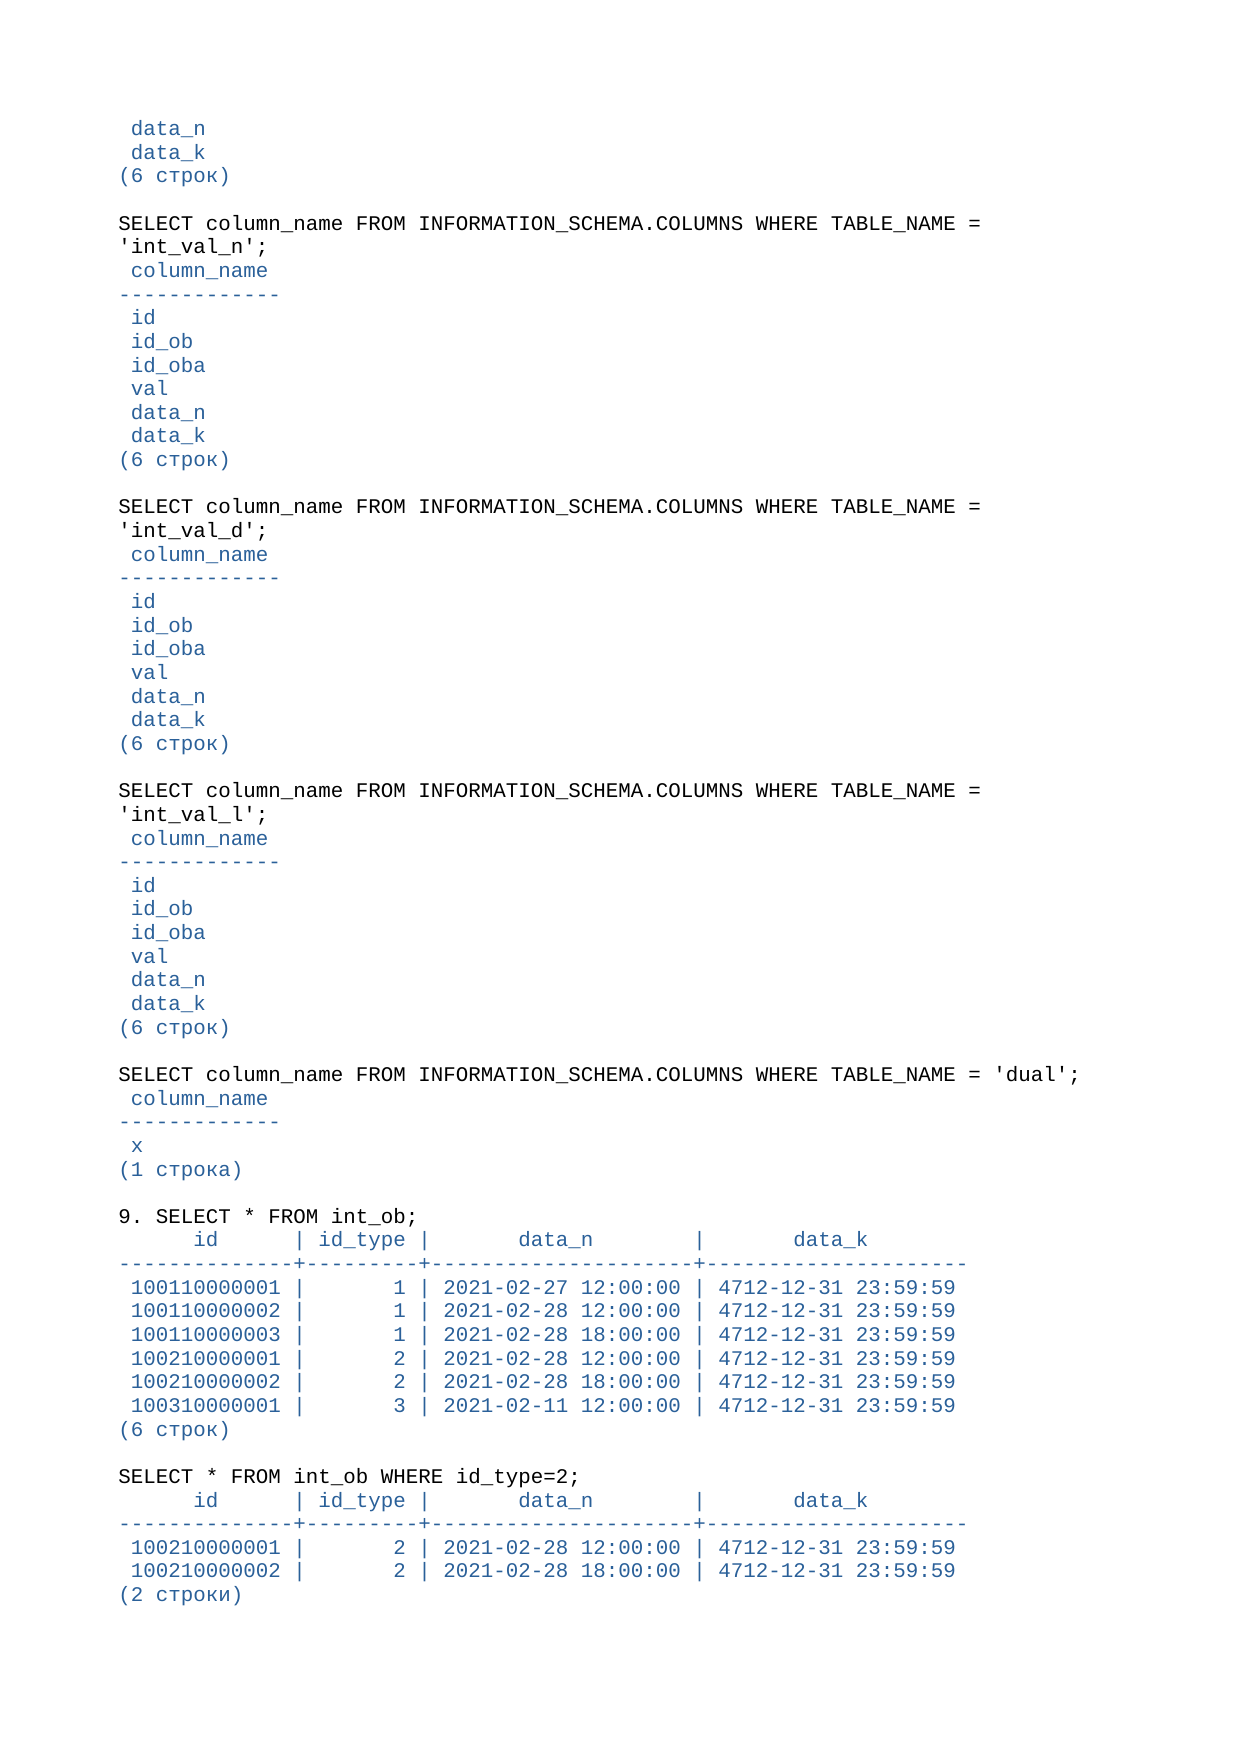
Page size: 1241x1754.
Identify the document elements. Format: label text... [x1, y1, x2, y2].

text data_n [118, 686, 1122, 709]
text SELECT column_name FROM INFORMATION_SCHEMA.COLUMNS WHERE TABLE_NAME = 'int_val_d'; [118, 496, 1122, 544]
text (6 строк) [118, 165, 1122, 189]
text id | id_type | data_n | data_k [118, 1229, 1122, 1253]
text SELECT column_name FROM INFORMATION_SCHEMA.COLUMNS WHERE TABLE_NAME = 'int_val_n'; [118, 213, 1122, 260]
text (6 строк) [118, 1419, 1122, 1442]
text ------------- [118, 567, 1122, 591]
text (1 строка) [118, 1158, 1122, 1182]
text 100210000002 | 2 | 2021-02-28 18:00:00 | 4712-12-31 23:59:59 [118, 1561, 1122, 1584]
text ------------- [118, 1111, 1122, 1135]
text val [118, 662, 1122, 686]
text 100310000001 | 3 | 2021-02-11 12:00:00 | 4712-12-31 23:59:59 [118, 1395, 1122, 1419]
text SELECT * FROM int_ob WHERE id_type=2; [118, 1466, 1122, 1489]
text 100110000003 | 1 | 2021-02-28 18:00:00 | 4712-12-31 23:59:59 [118, 1324, 1122, 1348]
text id_oba [118, 638, 1122, 662]
text data_n [118, 402, 1122, 426]
text id_oba [118, 354, 1122, 378]
text (6 строк) [118, 1017, 1122, 1040]
text data_k [118, 142, 1122, 165]
text SELECT column_name FROM INFORMATION_SCHEMA.COLUMNS WHERE TABLE_NAME = 'dual'; [118, 1064, 1122, 1088]
text 9. SELECT * FROM int_ob; [118, 1206, 1122, 1229]
text data_k [118, 709, 1122, 733]
text x [118, 1135, 1122, 1158]
text id_ob [118, 615, 1122, 638]
text --------------+---------+---------------------+--------------------- [118, 1513, 1122, 1537]
text data_k [118, 993, 1122, 1017]
text 100110000002 | 1 | 2021-02-28 12:00:00 | 4712-12-31 23:59:59 [118, 1300, 1122, 1324]
text --------------+---------+---------------------+--------------------- [118, 1253, 1122, 1277]
text (2 строки) [118, 1584, 1122, 1608]
text id_oba [118, 922, 1122, 946]
text 100210000001 | 2 | 2021-02-28 12:00:00 | 4712-12-31 23:59:59 [118, 1348, 1122, 1371]
text ------------- [118, 851, 1122, 875]
text id_ob [118, 331, 1122, 354]
text SELECT column_name FROM INFORMATION_SCHEMA.COLUMNS WHERE TABLE_NAME = 'int_val_l'; [118, 780, 1122, 827]
text data_k [118, 426, 1122, 449]
text val [118, 946, 1122, 969]
text (6 строк) [118, 733, 1122, 757]
text id [118, 591, 1122, 615]
text id [118, 307, 1122, 331]
text ------------- [118, 284, 1122, 307]
text data_n [118, 969, 1122, 993]
text column_name [118, 827, 1122, 851]
text column_name [118, 1088, 1122, 1111]
text data_n [118, 118, 1122, 142]
text id_ob [118, 898, 1122, 922]
text 100110000001 | 1 | 2021-02-27 12:00:00 | 4712-12-31 23:59:59 [118, 1277, 1122, 1300]
text val [118, 378, 1122, 402]
text (6 строк) [118, 449, 1122, 473]
text 100210000002 | 2 | 2021-02-28 18:00:00 | 4712-12-31 23:59:59 [118, 1371, 1122, 1395]
text id [118, 875, 1122, 898]
text column_name [118, 260, 1122, 284]
text 100210000001 | 2 | 2021-02-28 12:00:00 | 4712-12-31 23:59:59 [118, 1537, 1122, 1561]
text id | id_type | data_n | data_k [118, 1489, 1122, 1513]
text column_name [118, 544, 1122, 567]
